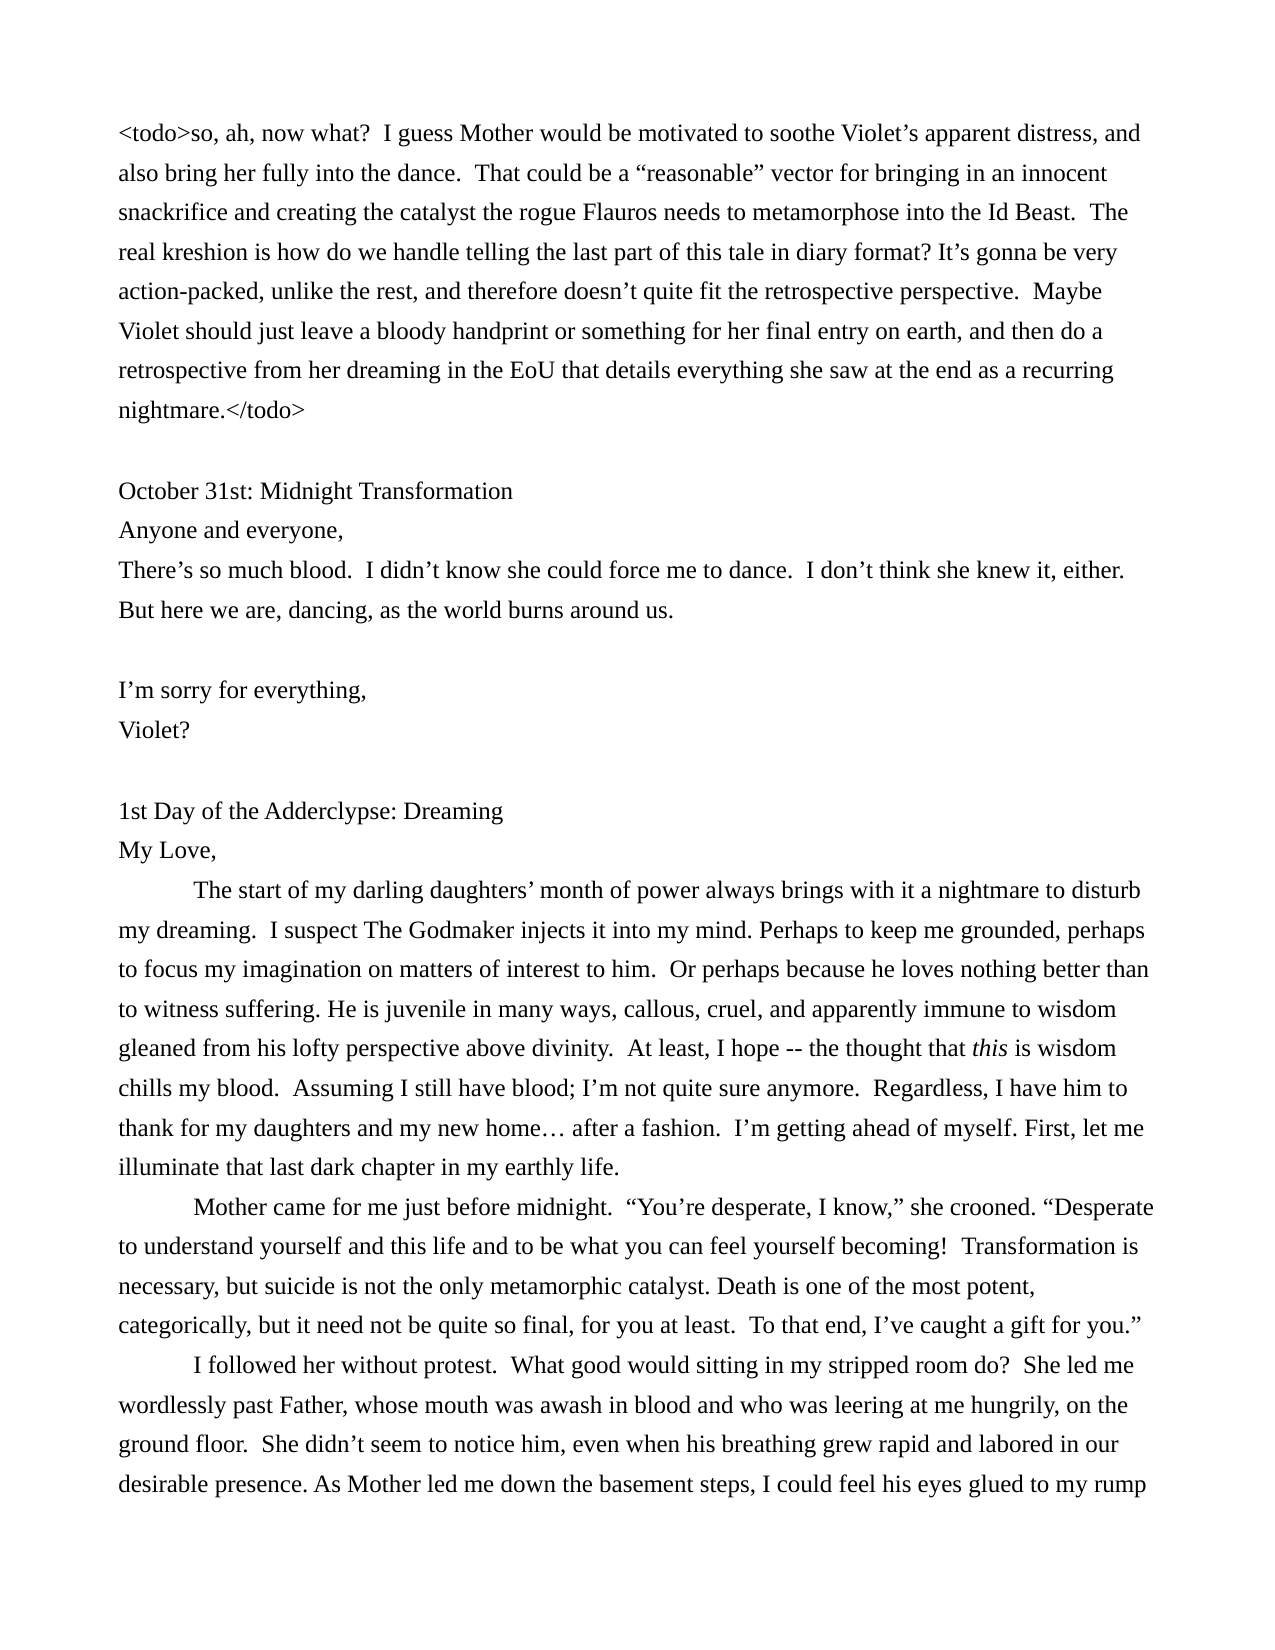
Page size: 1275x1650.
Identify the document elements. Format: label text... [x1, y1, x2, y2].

text Violet? [118, 715, 1157, 744]
text <todo>so, ah, now what? I guess Mother would be motivated to soothe Violet’s apparent distress, and also bring her fully into the dance. That could be a “reasonable” vector for bringing in an innocent snackrifice and creating the catalyst the rogue Flauros needs to metamorphose into the Id Beast. The real kreshion is how do we handle telling the last part of this tale in diary format? It’s gonna be very action-packed, unlike the rest, and therefore doesn’t quite fit the retrospective perspective. Maybe Violet should just leave a bloody handprint or something for her final entry on earth, and then do a retrospective from her dreaming in the EoU that details everything she saw at the end as a recurring nightmare.</todo> [118, 118, 1157, 424]
text My Love, [118, 836, 1157, 864]
text I’m sorry for everything, [118, 676, 1157, 704]
text October 31st: Midnight Transformation [118, 476, 1157, 505]
text Anyone and everyone, [118, 516, 1157, 544]
text The start of my darling daughters’ month of power always brings with it a nightmare to disturb my dreaming. I suspect The Godmaker injects it into my mind. Perhaps to keep me grounded, perhaps to focus my imagination on matters of interest to him. Or perhaps because he loves nothing better than to witness suffering. He is juvenile in many ways, callous, cruel, and apparently immune to wisdom gleaned from his lofty perspective above divinity. At least, I hope -- the thought that this is wisdom chills my blood. Assuming I still have blood; I’m not quite sure anymore. Regardless, I have him to thank for my daughters and my new home… after a fashion. I’m getting ahead of myself. First, let me illuminate that last dark chapter in my earthly life. [118, 875, 1157, 1181]
text I followed her without protest. What good would sitting in my stripped room do? She led me wordlessly past Father, whose mouth was awash in blood and who was leering at me hungrily, on the ground floor. She didn’t seem to notice him, even when his breathing grew rapid and labored in our desirable presence. As Mother led me down the basement steps, I could feel his eyes glued to my rump [118, 1350, 1157, 1498]
text 1st Day of the Adderclypse: Dreaming [118, 796, 1157, 825]
text Mother came for me just before midnight. “You’re desperate, I know,” she crooned. “Desperate to understand yourself and this life and to be what you can feel yourself becoming! Transformation is necessary, but suicide is not the only metamorphic catalyst. Death is one of the most potent, categorically, but it need not be quite so final, for you at least. To that end, I’ve caught a gift for you.” [118, 1192, 1157, 1339]
text There’s so much blood. I didn’t know she could force me to dance. I don’t think she knew it, either. But here we are, dancing, as the world burns around us. [118, 555, 1157, 623]
